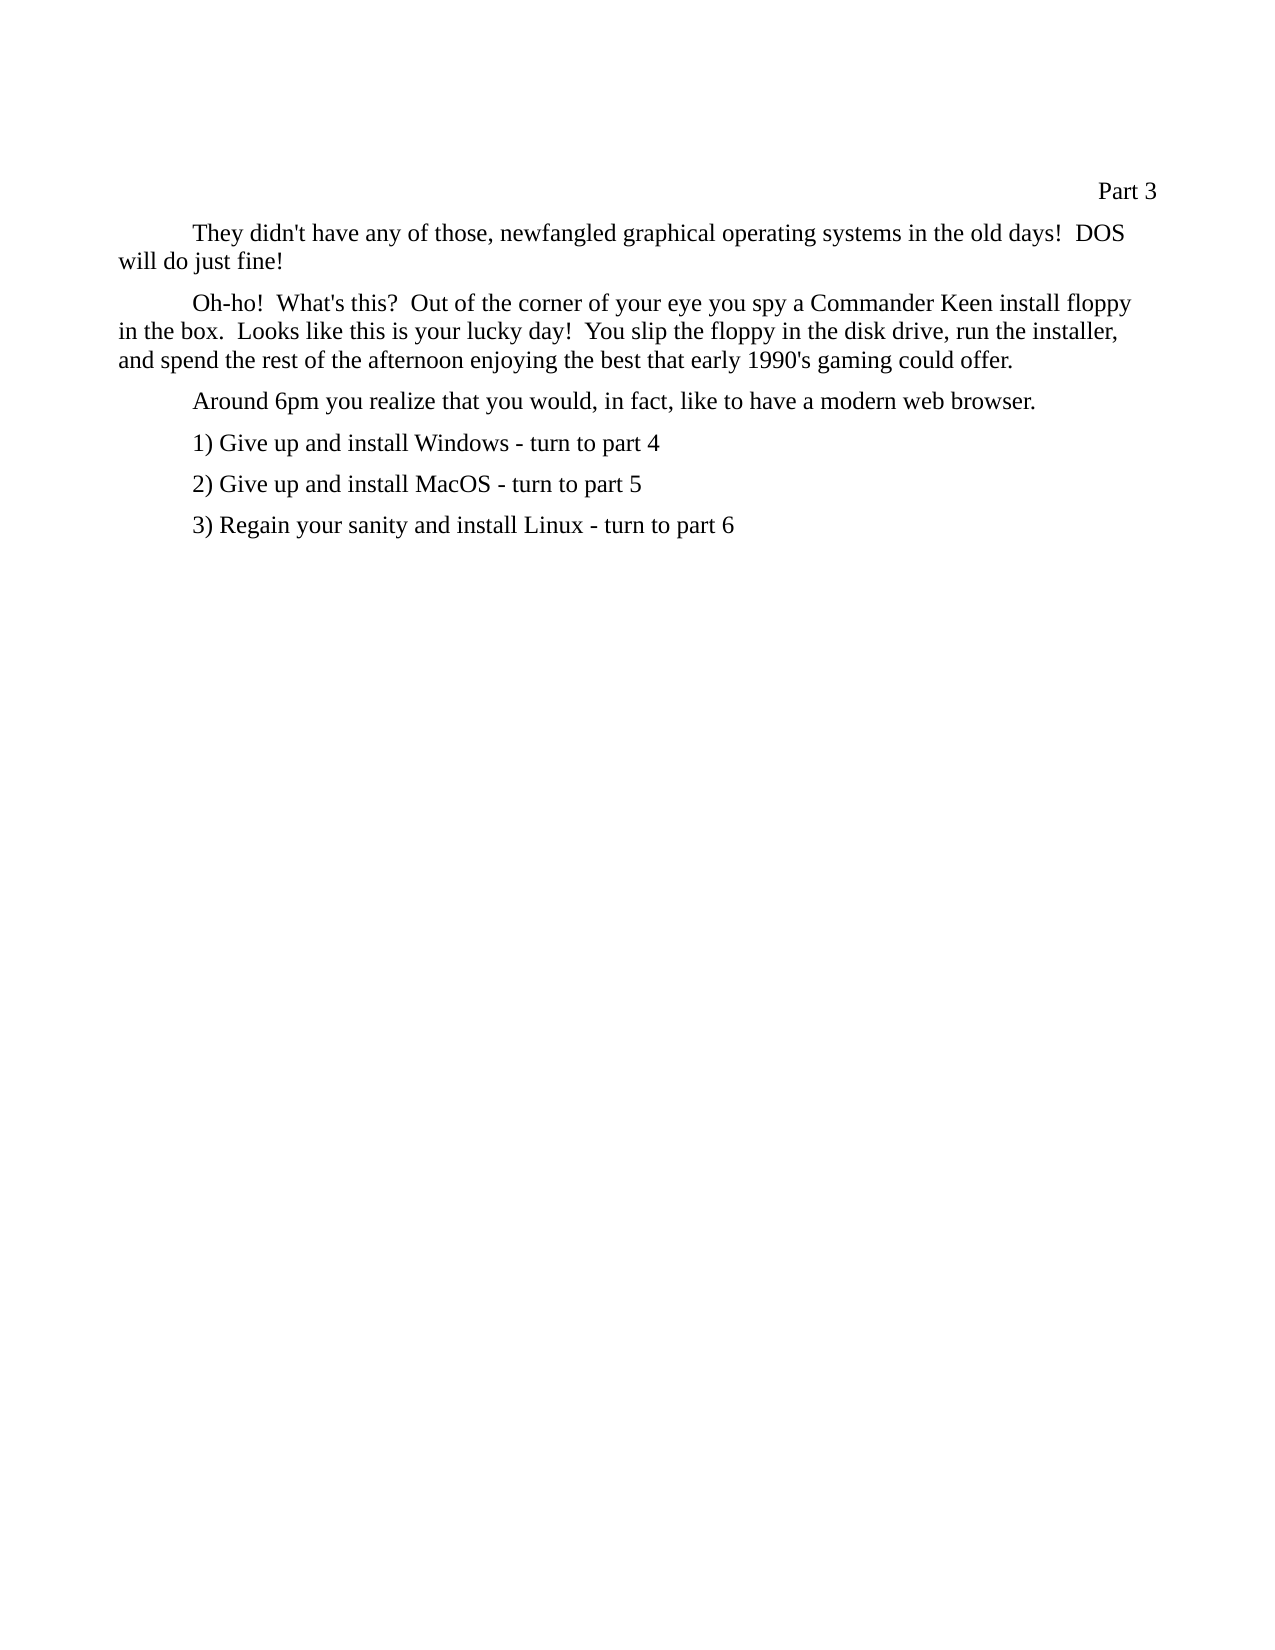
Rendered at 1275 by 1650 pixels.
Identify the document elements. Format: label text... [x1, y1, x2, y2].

text Part 3 [118, 176, 1157, 205]
text 3) Regain your sanity and install Linux - turn to part 6 [118, 510, 1157, 539]
text They didn't have any of those, newfangled graphical operating systems in the old days! DOS will do just fine! [118, 218, 1157, 275]
text Around 6pm you realize that you would, in fact, like to have a modern web browser. [118, 386, 1157, 415]
text 1) Give up and install Windows - turn to part 4 [118, 428, 1157, 456]
text Oh-ho! What's this? Out of the corner of your eye you spy a Commander Keen install floppy in the box. Looks like this is your lucky day! You slip the floppy in the disk drive, run the installer, and spend the rest of the afternoon enjoying the best that early 1990's gaming could offer. [118, 288, 1157, 374]
text 2) Give up and install MacOS - turn to part 5 [118, 469, 1157, 498]
